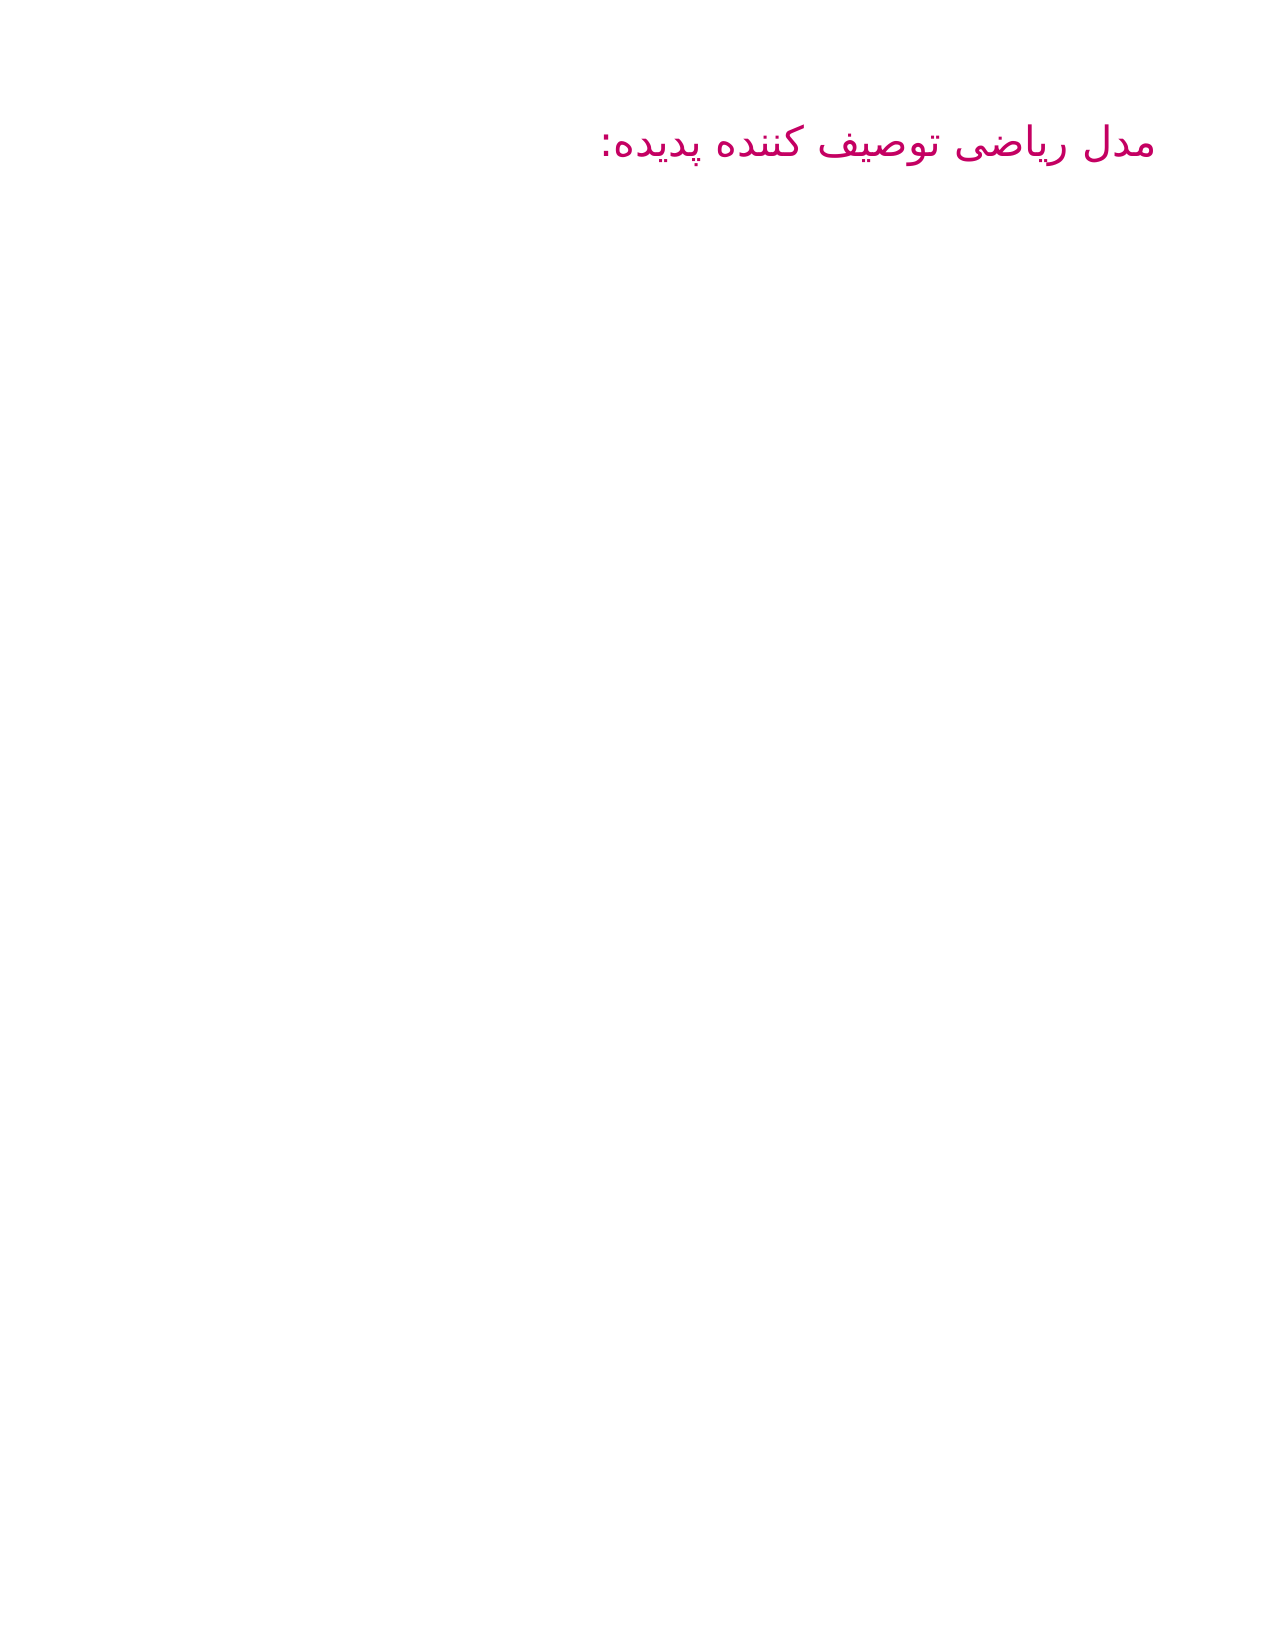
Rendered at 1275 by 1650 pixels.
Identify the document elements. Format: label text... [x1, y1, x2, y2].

text مدل ریاضی توصیف کننده پدیده: [118, 118, 1157, 167]
